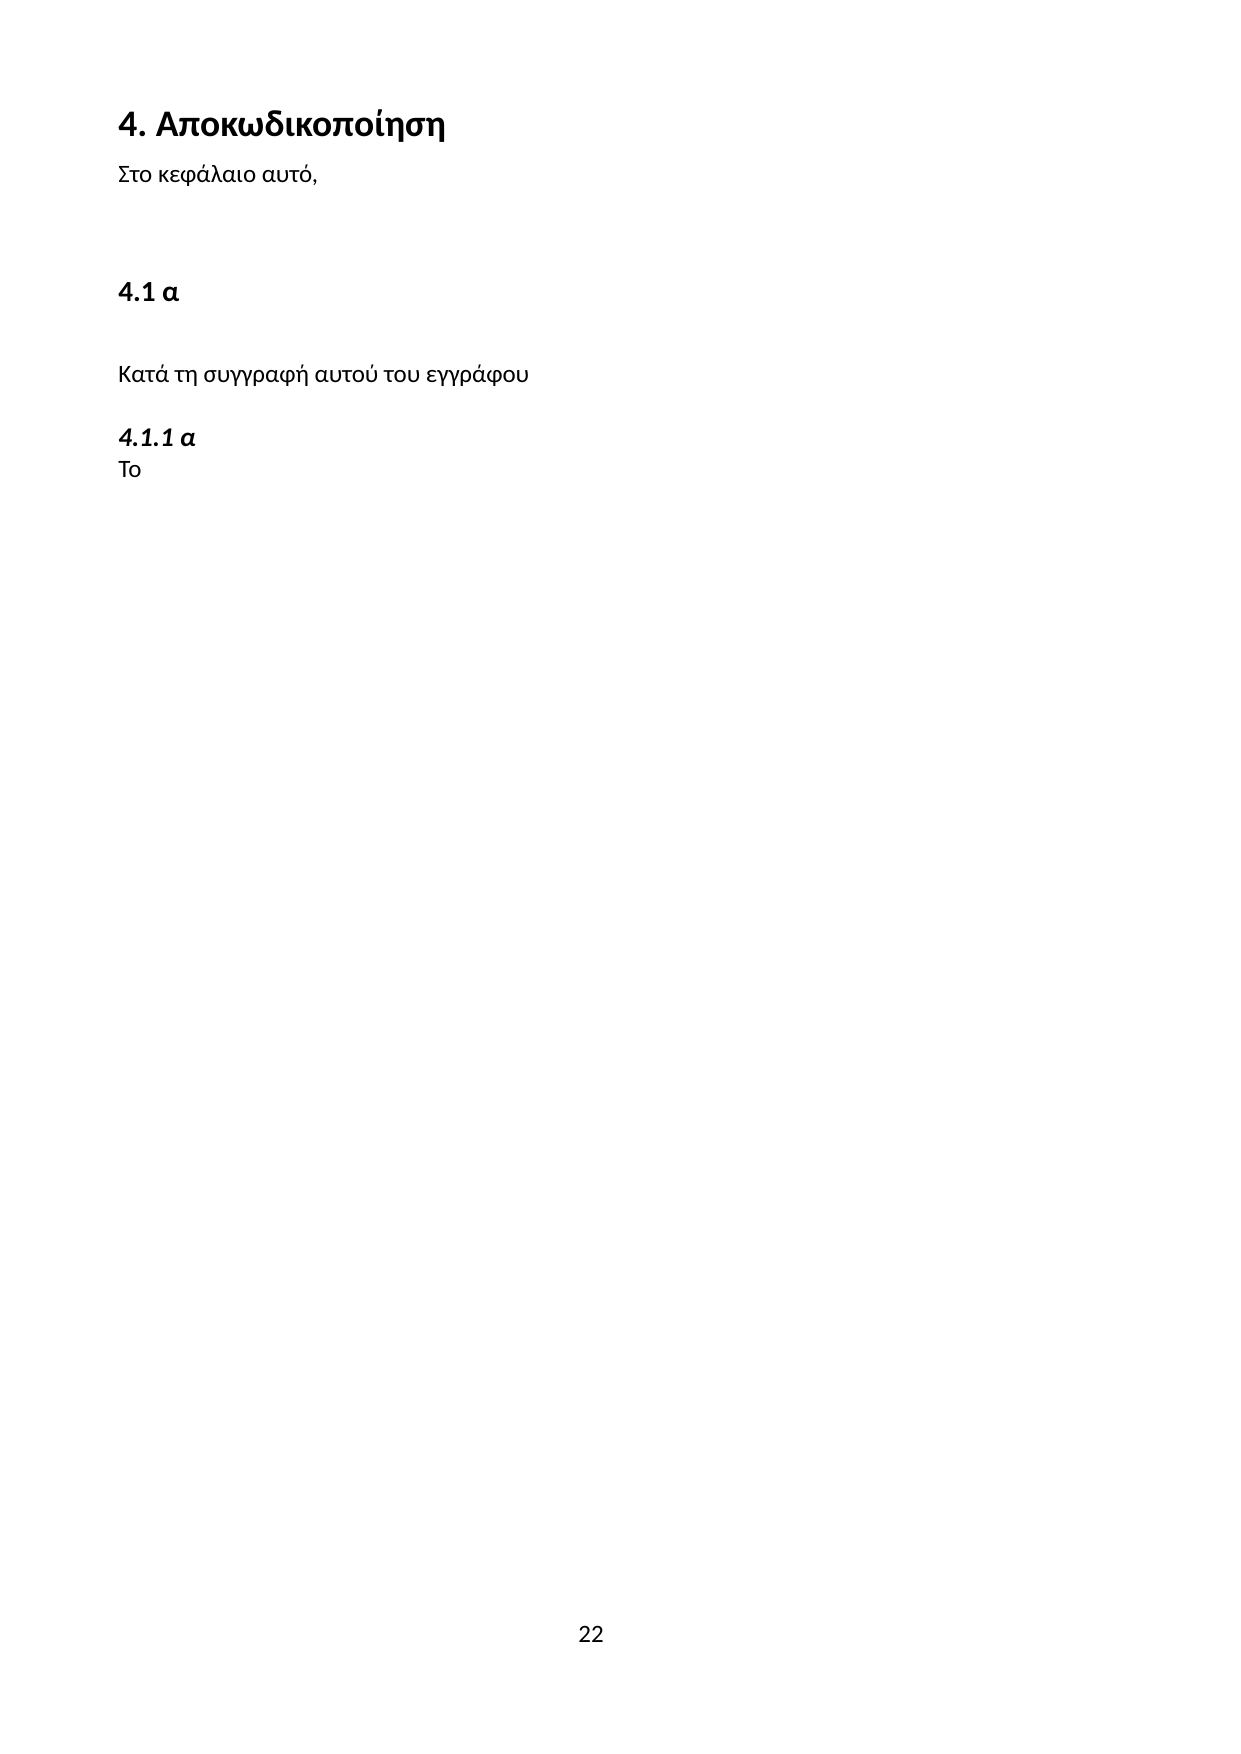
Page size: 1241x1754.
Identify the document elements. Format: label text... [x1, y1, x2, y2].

subtitle 4.1 α [118, 273, 1063, 308]
text Το [118, 453, 1063, 483]
subtitle 4. Αποκωδικοποίηση [118, 100, 1063, 146]
text Κατά τη συγγραφή αυτού του εγγράφου [118, 358, 1063, 388]
text Στο κεφάλαιο αυτό, [118, 158, 1063, 189]
subtitle 4.1.1 α [118, 420, 1063, 453]
